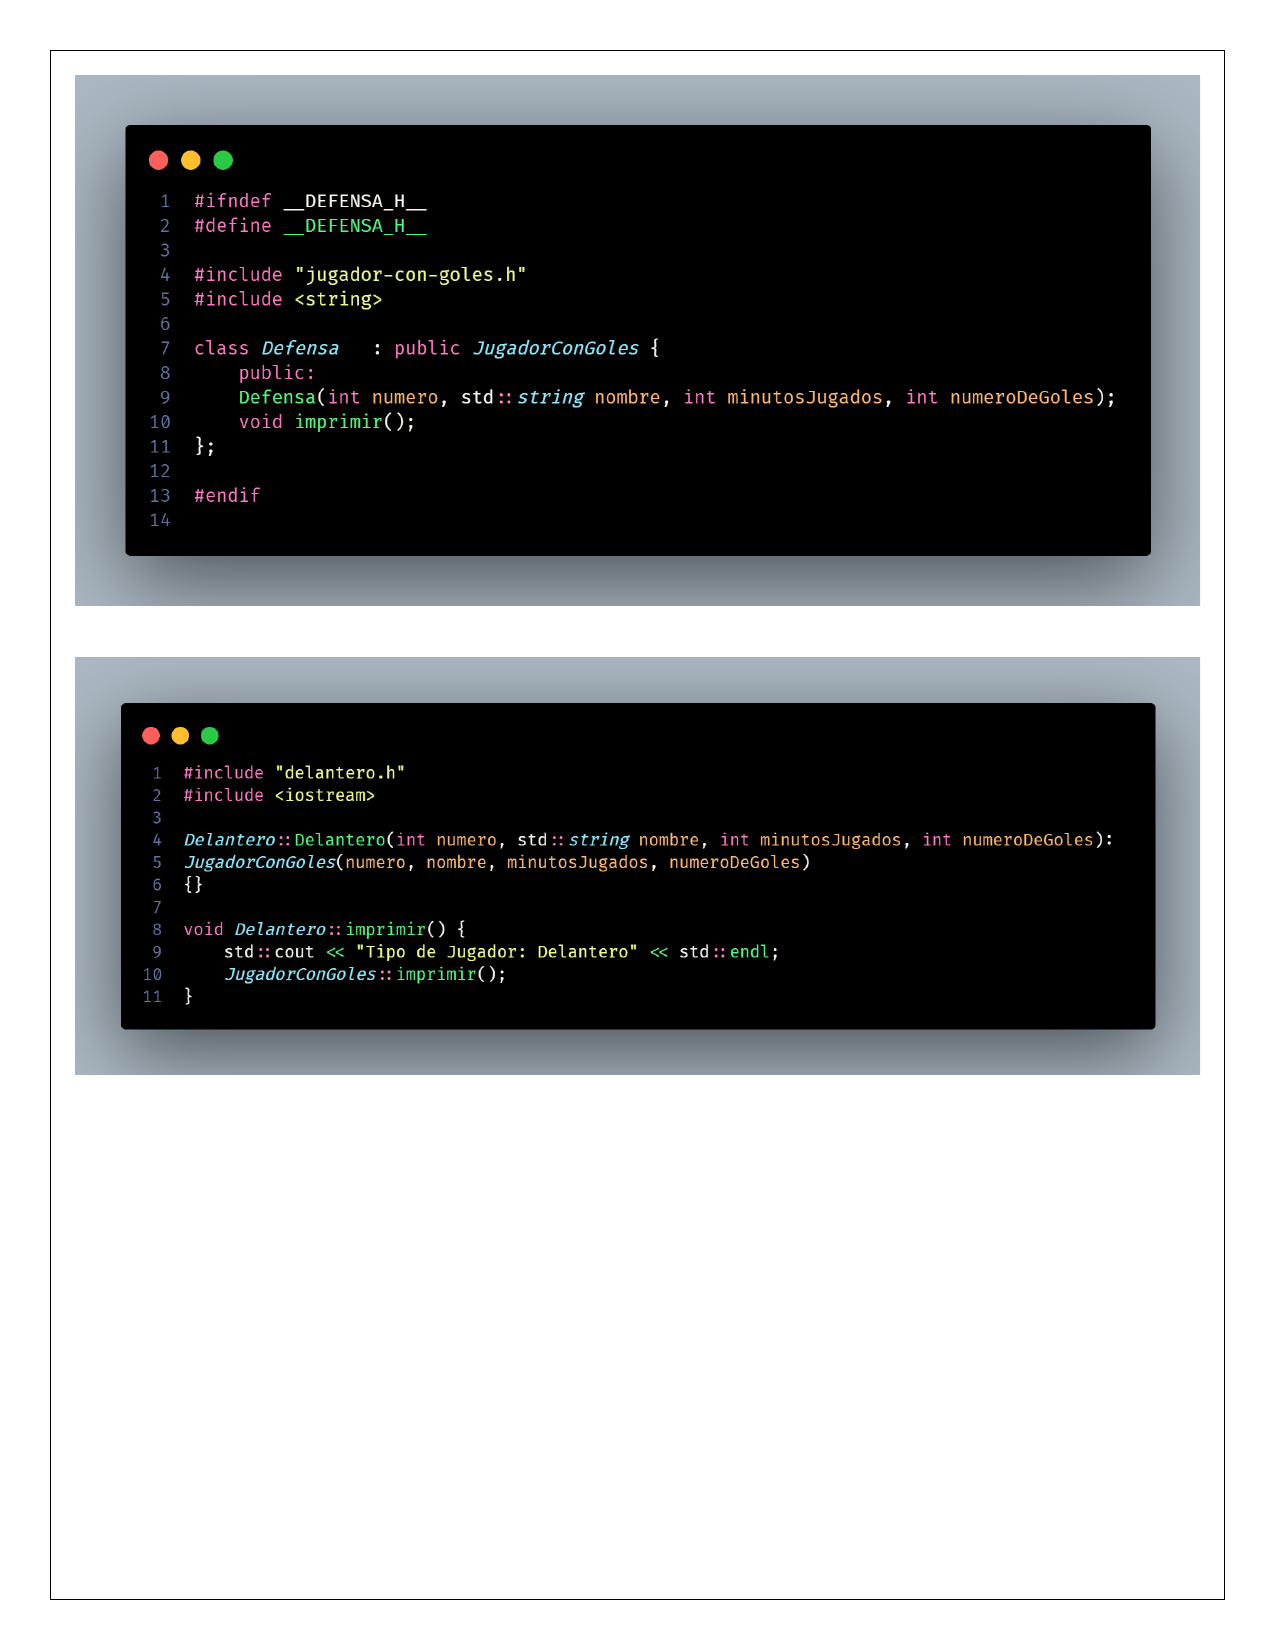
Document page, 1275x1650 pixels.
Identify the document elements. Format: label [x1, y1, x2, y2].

picture [75, 75, 1200, 606]
picture [75, 657, 1200, 1075]
